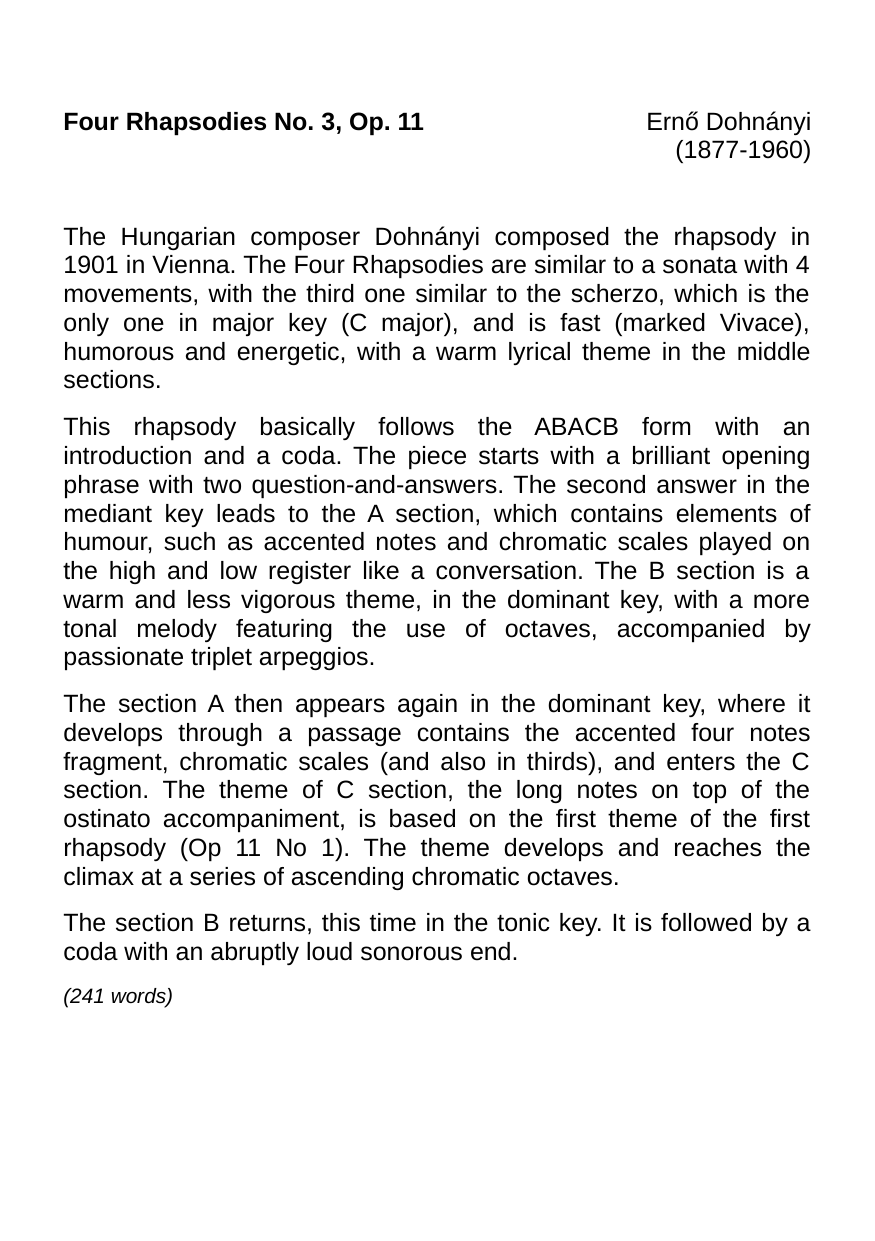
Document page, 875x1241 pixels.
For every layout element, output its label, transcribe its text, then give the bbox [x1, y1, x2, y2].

text The section B returns, this time in the tonic key. It is followed by a coda with an abruptly loud sonorous end. [63, 908, 811, 966]
text Four Rhapsodies No. 3, Op. 11 Ernő Dohnányi [63, 107, 811, 136]
text The Hungarian composer Dohnányi composed the rhapsody in 1901 in Vienna. The Four Rhapsodies are similar to a sonata with 4 movements, with the third one similar to the scherzo, which is the only one in major key (C major), and is fast (marked Vivace), humorous and energetic, with a warm lyrical theme in the middle sections. [63, 222, 811, 394]
text The section A then appears again in the dominant key, where it develops through a passage contains the accented four notes fragment, chromatic scales (and also in thirds), and enters the C section. The theme of C section, the long notes on top of the ostinato accompaniment, is based on the first theme of the first rhapsody (Op 11 No 1). The theme develops and reaches the climax at a series of ascending chromatic octaves. [63, 689, 811, 890]
text This rhapsody basically follows the ABACB form with an introduction and a coda. The piece starts with a brilliant opening phrase with two question-and-answers. The second answer in the mediant key leads to the A section, which contains elements of humour, such as accented notes and chromatic scales played on the high and low register like a conversation. The B section is a warm and less vigorous theme, in the dominant key, with a more tonal melody featuring the use of octaves, accompanied by passionate triplet arpeggios. [63, 412, 811, 671]
text (241 words) [63, 984, 811, 1008]
text (1877-1960) [63, 136, 811, 164]
